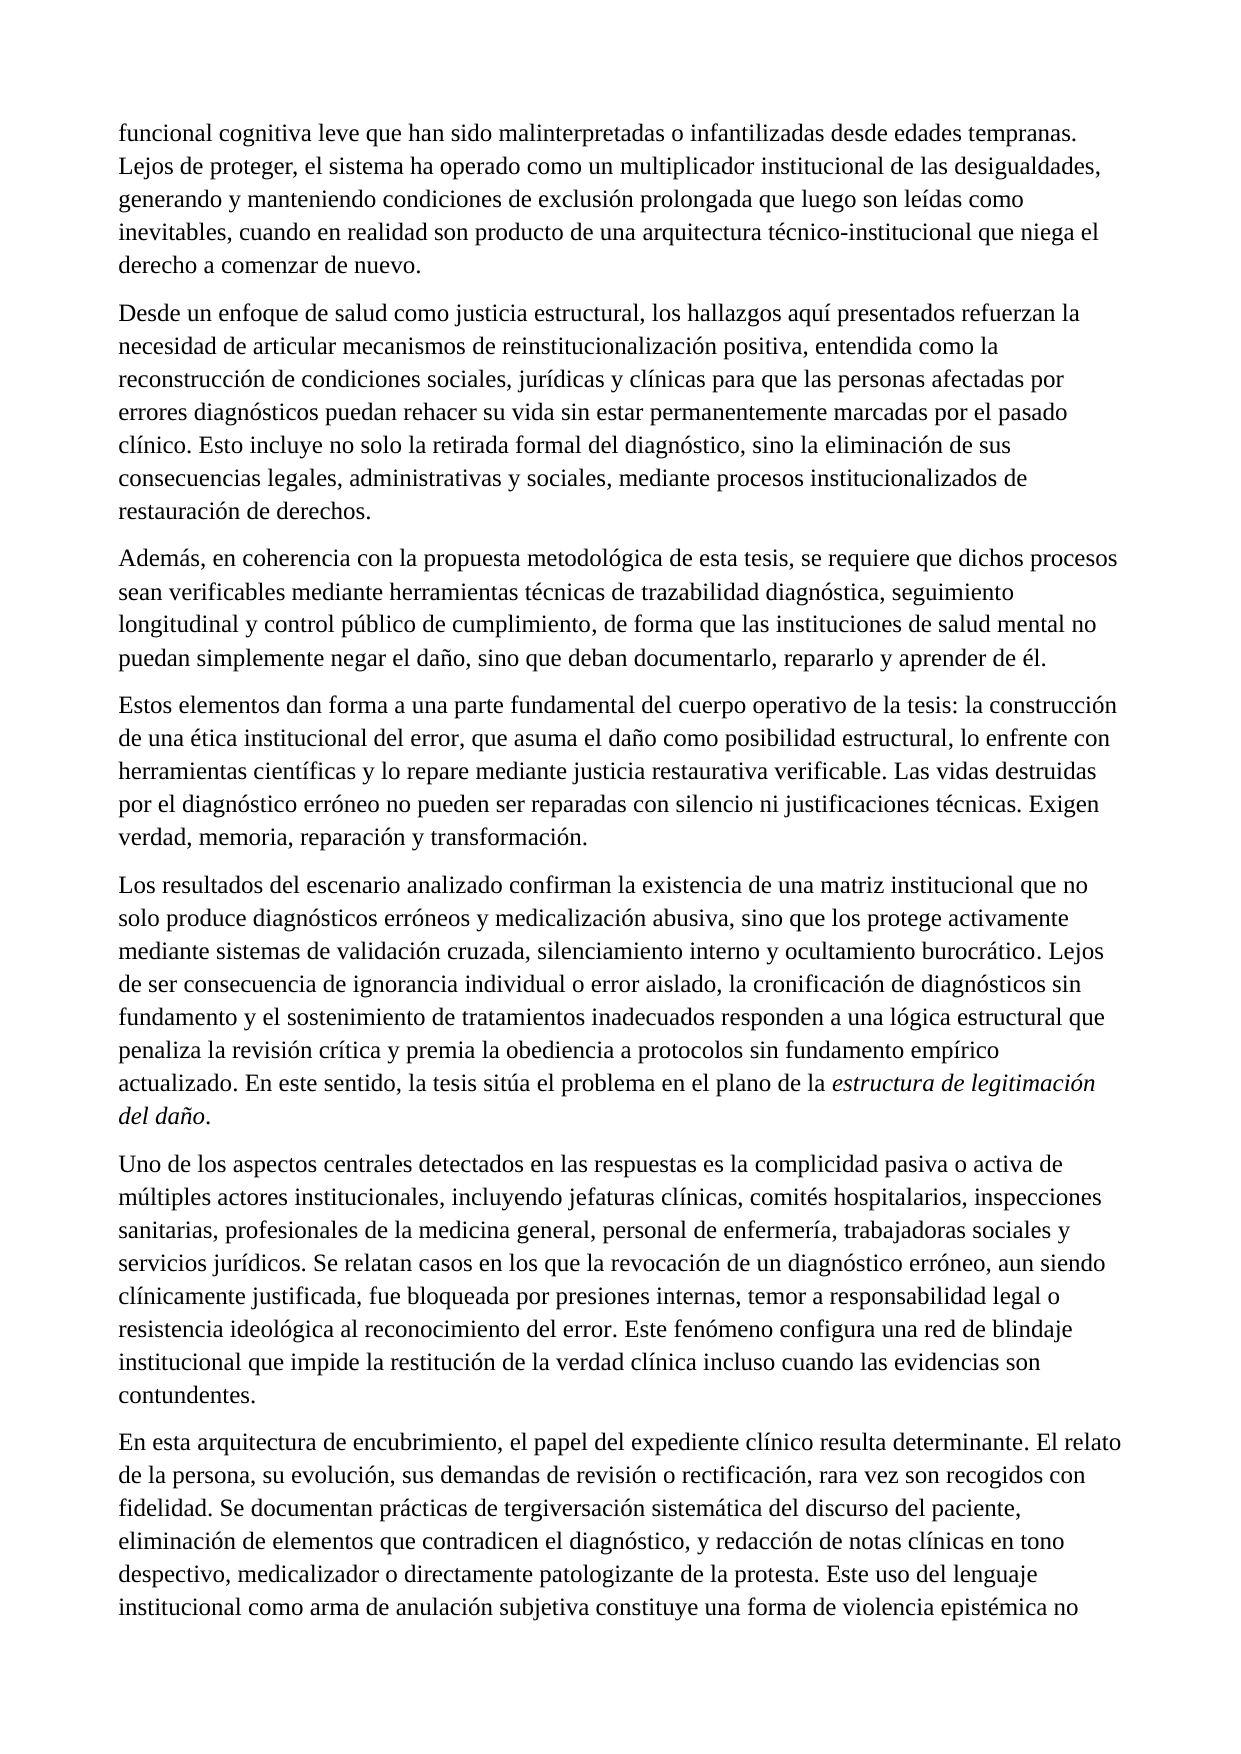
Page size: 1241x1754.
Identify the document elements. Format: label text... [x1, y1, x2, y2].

text Además, en coherencia con la propuesta metodológica de esta tesis, se requiere que dichos procesos sean verificables mediante herramientas técnicas de trazabilidad diagnóstica, seguimiento longitudinal y control público de cumplimiento, de forma que las instituciones de salud mental no puedan simplemente negar el daño, sino que deban documentarlo, repararlo y aprender de él. [118, 543, 1122, 671]
text funcional cognitiva leve que han sido malinterpretadas o infantilizadas desde edades tempranas. Lejos de proteger, el sistema ha operado como un multiplicador institucional de las desigualdades, generando y manteniendo condiciones de exclusión prolongada que luego son leídas como inevitables, cuando en realidad son producto de una arquitectura técnico-institucional que niega el derecho a comenzar de nuevo. [118, 118, 1122, 279]
text Los resultados del escenario analizado confirman la existencia de una matriz institucional que no solo produce diagnósticos erróneos y medicalización abusiva, sino que los protege activamente mediante sistemas de validación cruzada, silenciamiento interno y ocultamiento burocrático. Lejos de ser consecuencia de ignorancia individual o error aislado, la cronificación de diagnósticos sin fundamento y el sostenimiento de tratamientos inadecuados responden a una lógica estructural que penaliza la revisión crítica y premia la obediencia a protocolos sin fundamento empírico actualizado. En este sentido, la tesis sitúa el problema en el plano de la estructura de legitimación del daño. [118, 870, 1122, 1130]
text En esta arquitectura de encubrimiento, el papel del expediente clínico resulta determinante. El relato de la persona, su evolución, sus demandas de revisión o rectificación, rara vez son recogidos con fidelidad. Se documentan prácticas de tergiversación sistemática del discurso del paciente, eliminación de elementos que contradicen el diagnóstico, y redacción de notas clínicas en tono despectivo, medicalizador o directamente patologizante de la protesta. Este uso del lenguaje institucional como arma de anulación subjetiva constituye una forma de violencia epistémica no [118, 1427, 1122, 1621]
text Uno de los aspectos centrales detectados en las respuestas es la complicidad pasiva o activa de múltiples actores institucionales, incluyendo jefaturas clínicas, comités hospitalarios, inspecciones sanitarias, profesionales de la medicina general, personal de enfermería, trabajadoras sociales y servicios jurídicos. Se relatan casos en los que la revocación de un diagnóstico erróneo, aun siendo clínicamente justificada, fue bloqueada por presiones internas, temor a responsabilidad legal o resistencia ideológica al reconocimiento del error. Este fenómeno configura una red de blindaje institucional que impide la restitución de la verdad clínica incluso cuando las evidencias son contundentes. [118, 1149, 1122, 1408]
text Desde un enfoque de salud como justicia estructural, los hallazgos aquí presentados refuerzan la necesidad de articular mecanismos de reinstitucionalización positiva, entendida como la reconstrucción de condiciones sociales, jurídicas y clínicas para que las personas afectadas por errores diagnósticos puedan rehacer su vida sin estar permanentemente marcadas por el pasado clínico. Esto incluye no solo la retirada formal del diagnóstico, sino la eliminación de sus consecuencias legales, administrativas y sociales, mediante procesos institucionalizados de restauración de derechos. [118, 298, 1122, 525]
text Estos elementos dan forma a una parte fundamental del cuerpo operativo de la tesis: la construcción de una ética institucional del error, que asuma el daño como posibilidad estructural, lo enfrente con herramientas científicas y lo repare mediante justicia restaurativa verificable. Las vidas destruidas por el diagnóstico erróneo no pueden ser reparadas con silencio ni justificaciones técnicas. Exigen verdad, memoria, reparación y transformación. [118, 690, 1122, 851]
